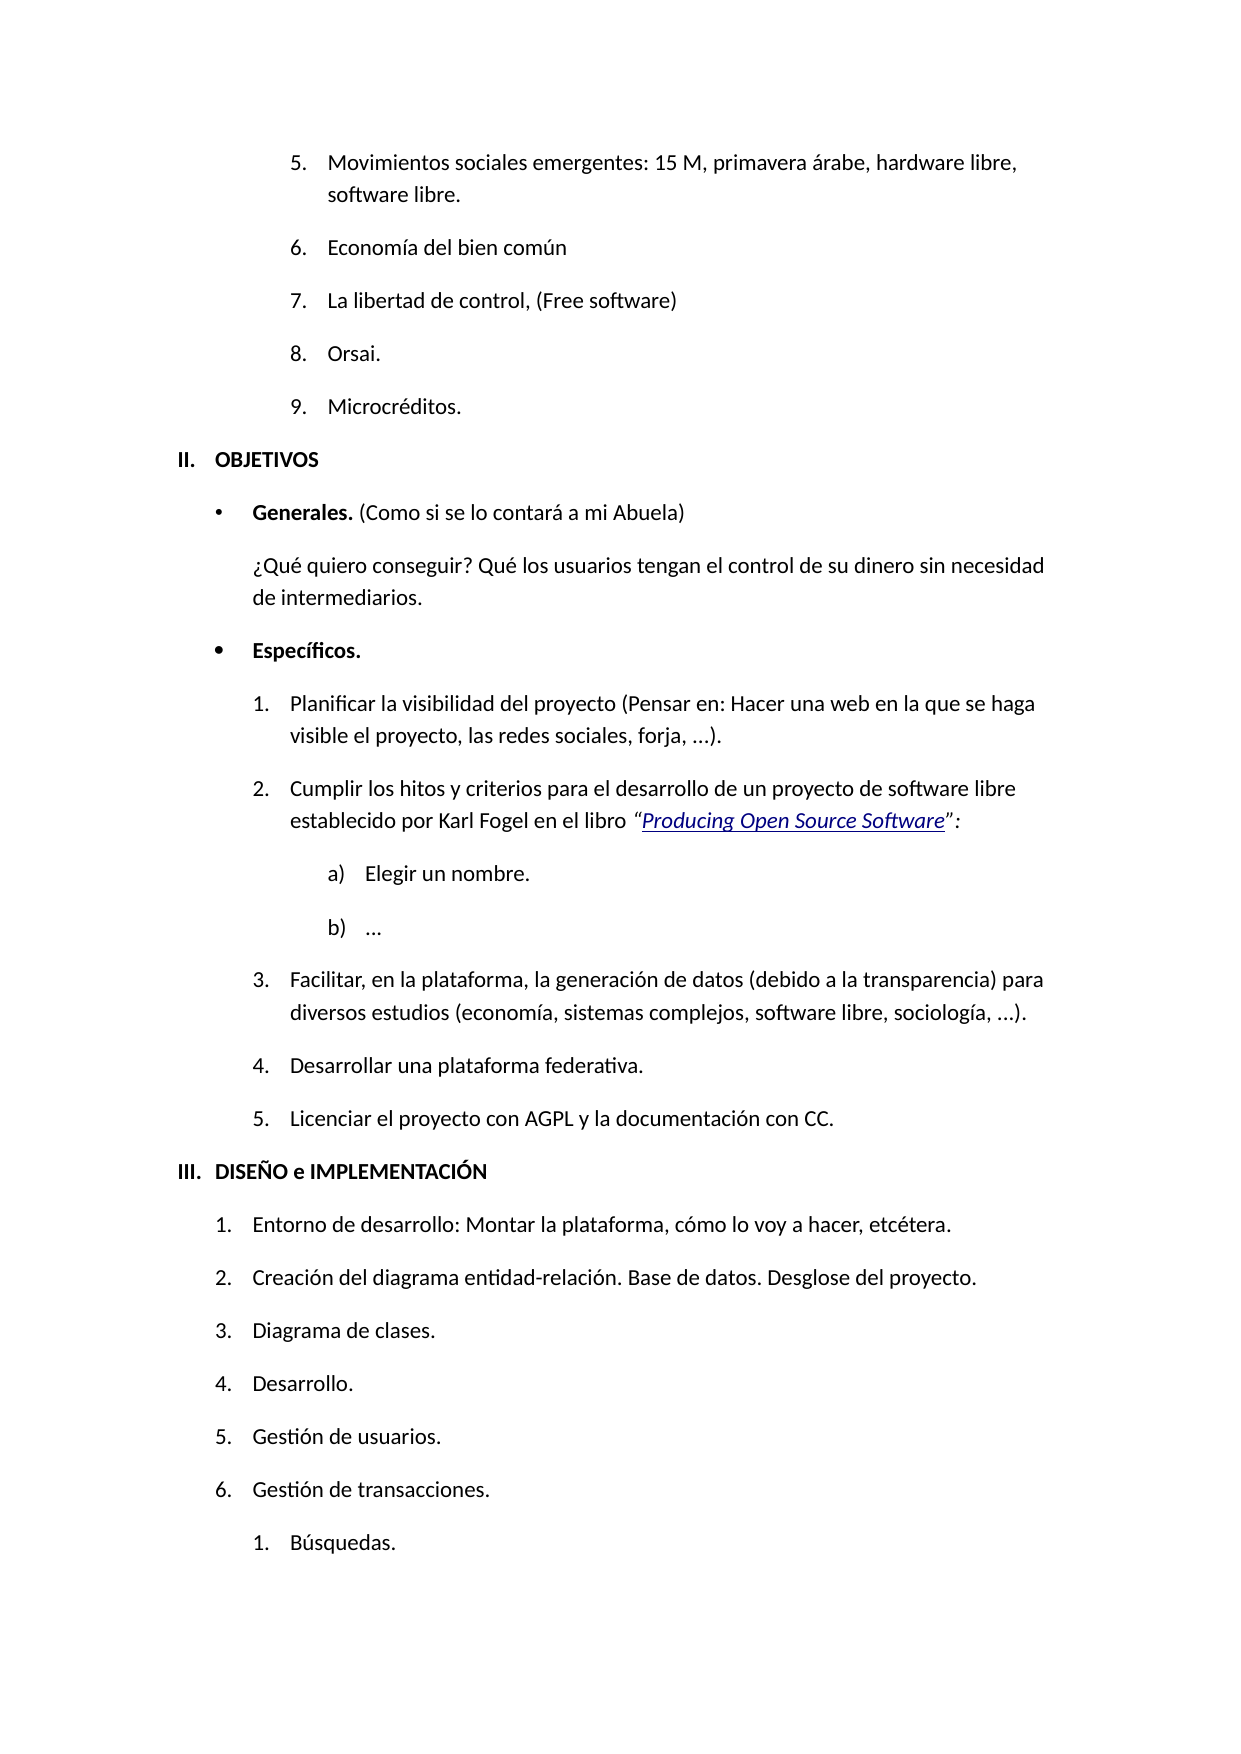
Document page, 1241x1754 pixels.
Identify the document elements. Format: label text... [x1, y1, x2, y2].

list Licenciar el proyecto con AGPL y la documentación con CC. [252, 1104, 1063, 1132]
list Específicos. [215, 636, 1063, 664]
list Planificar la visibilidad del proyecto (Pensar en: Hacer una web en la que se haga visible el proyecto, las redes sociales, forja, ...). [252, 689, 1063, 749]
list Movimientos sociales emergentes: 15 M, primavera árabe, hardware libre, software libre. [290, 148, 1063, 208]
list Cumplir los hitos y criterios para el desarrollo de un proyecto de software libre establecido por Karl Fogel en el libro “Producing Open Source Software”: [252, 774, 1063, 834]
list Desarrollo. [215, 1369, 1063, 1397]
list Diagrama de clases. [215, 1316, 1063, 1344]
list Microcréditos. [290, 392, 1063, 420]
list OBJETIVOS [177, 445, 1063, 473]
list Elegir un nombre. [327, 859, 1063, 888]
list Gestión de usuarios. [215, 1422, 1063, 1450]
list Entorno de desarrollo: Montar la plataforma, cómo lo voy a hacer, etcétera. [215, 1210, 1063, 1238]
list Facilitar, en la plataforma, la generación de datos (debido a la transparencia) para diversos estudios (economía, sistemas complejos, software libre, sociología, ...). [252, 966, 1063, 1026]
list ¿Qué quiero conseguir? Qué los usuarios tengan el control de su dinero sin necesidad de intermediarios. [252, 551, 1063, 611]
list Desarrollar una plataforma federativa. [252, 1051, 1063, 1079]
list Generales. (Como si se lo contará a mi Abuela) [215, 498, 1063, 526]
list DISEÑO e IMPLEMENTACIÓN [177, 1157, 1063, 1185]
list Creación del diagrama entidad-relación. Base de datos. Desglose del proyecto. [215, 1263, 1063, 1291]
list Orsai. [290, 339, 1063, 367]
list Economía del bien común [290, 233, 1063, 261]
list Búsquedas. [252, 1528, 1063, 1556]
list ... [327, 913, 1063, 941]
list Gestión de transacciones. [215, 1475, 1063, 1503]
list La libertad de control, (Free software) [290, 286, 1063, 314]
